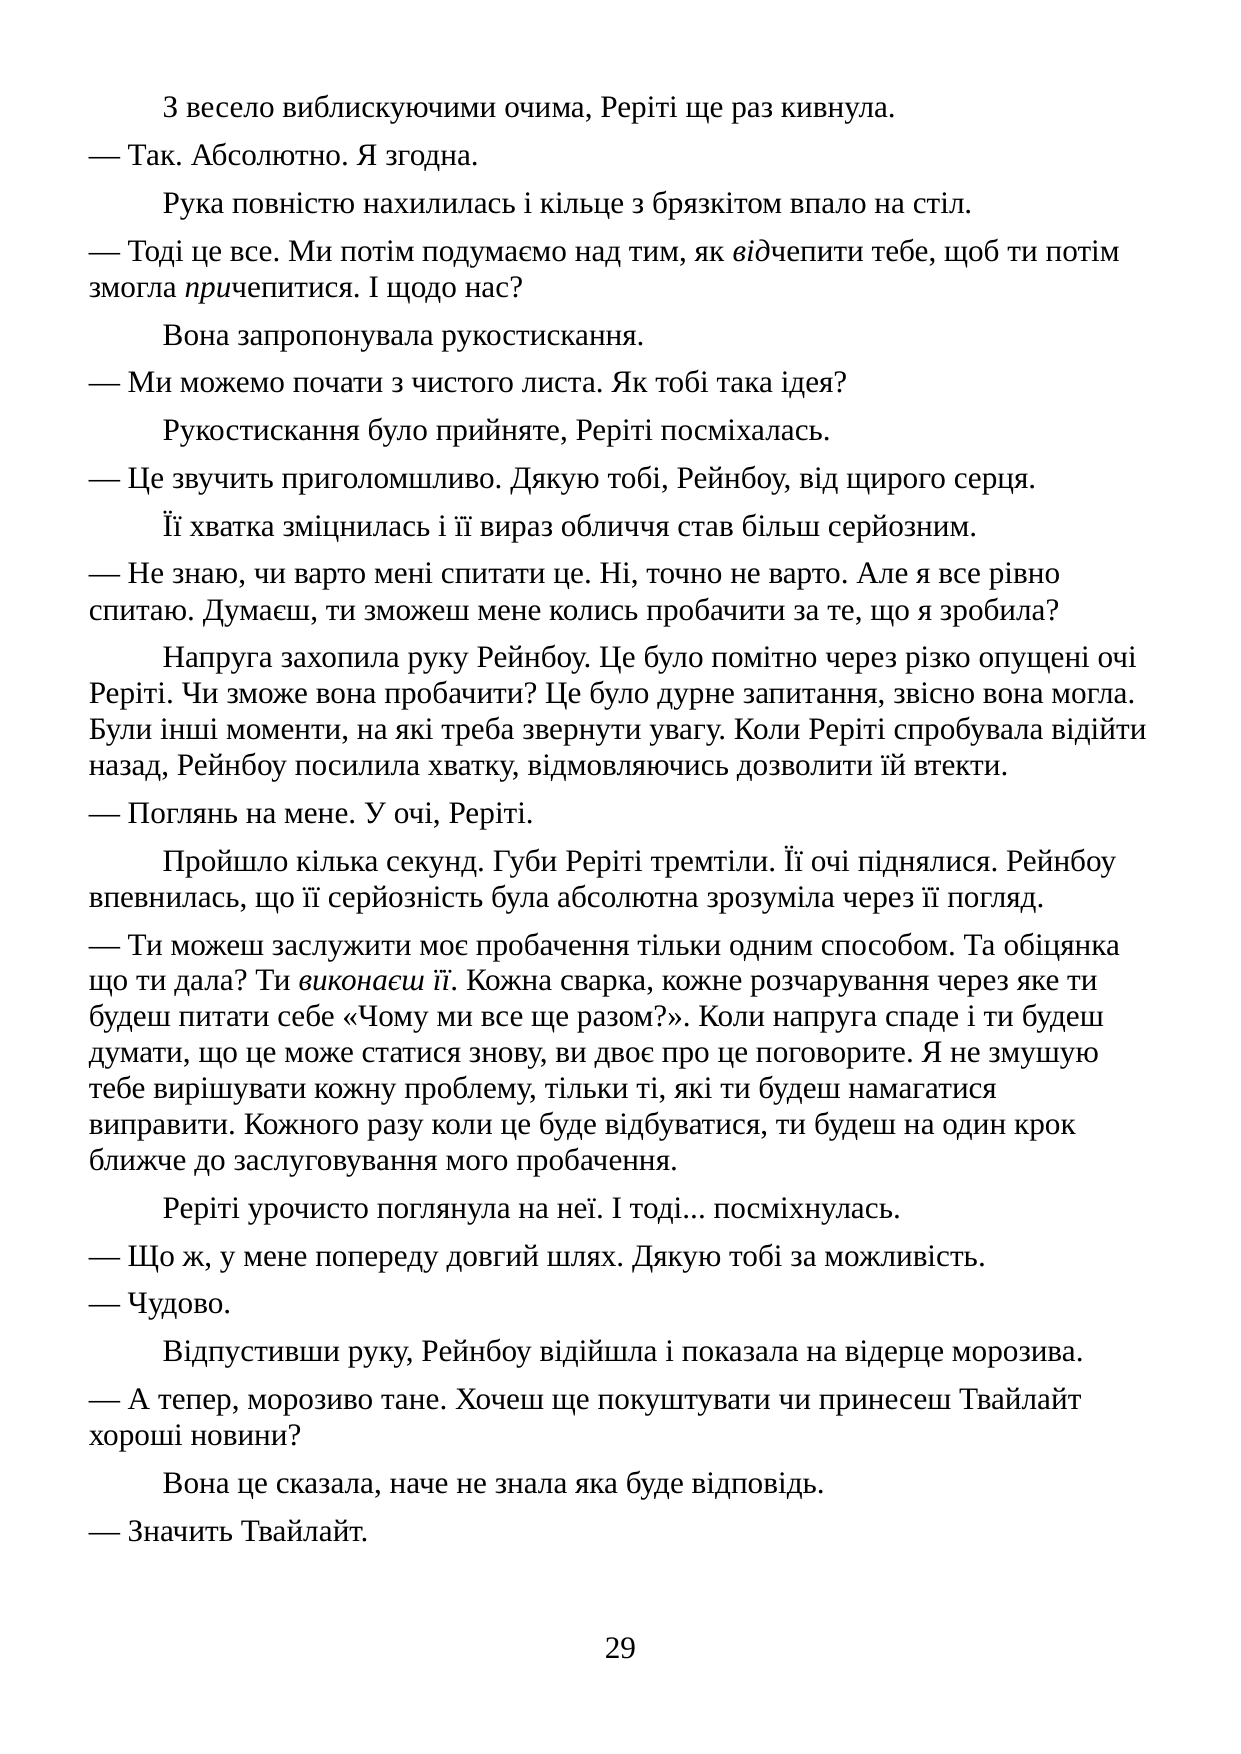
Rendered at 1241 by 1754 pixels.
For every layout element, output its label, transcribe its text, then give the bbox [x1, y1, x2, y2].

text З весело виблискуючими очима, Реріті ще раз кивнула. [88, 88, 1152, 124]
text — Ти можеш заслужити моє пробачення тільки одним способом. Та обіцянка що ти дала? Ти виконаєш її. Кожна сварка, кожне розчарування через яке ти будеш питати себе «Чому ми все ще разом?». Коли напруга спаде і ти будеш думати, що це може статися знову, ви двоє про це поговорите. Я не змушую тебе вирішувати кожну проблему, тільки ті, які ти будеш намагатися виправити. Кожного разу коли це буде відбуватися, ти будеш на один крок ближче до заслуговування мого пробачення. [88, 926, 1152, 1177]
text Вона запропонувала рукостискання. [88, 316, 1152, 352]
text — Що ж, у мене попереду довгий шлях. Дякую тобі за можливість. [88, 1237, 1152, 1273]
text — Це звучить приголомшливо. Дякую тобі, Рейнбоу, від щирого серця. [88, 459, 1152, 495]
text — Ми можемо почати з чистого листа. Як тобі така ідея? [88, 363, 1152, 399]
text Напруга захопила руку Рейнбоу. Це було помітно через різко опущені очі Реріті. Чи зможе вона пробачити? Це було дурне запитання, звісно вона могла. Були інші моменти, на які треба звернути увагу. Коли Реріті спробувала відійти назад, Рейнбоу посилила хватку, відмовляючись дозволити їй втекти. [88, 638, 1152, 782]
text Пройшло кілька секунд. Губи Реріті тремтіли. Її очі піднялися. Рейнбоу впевнилась, що її серйозність була абсолютна зрозуміла через її погляд. [88, 842, 1152, 914]
text — Так. Абсолютно. Я згодна. [88, 136, 1152, 172]
text Відпустивши руку, Рейнбоу відійшла і показала на відерце морозива. [88, 1333, 1152, 1368]
text Її хватка зміцнилась і її вираз обличчя став більш серйозним. [88, 507, 1152, 543]
text Вона це сказала, наче не знала яка буде відповідь. [88, 1464, 1152, 1500]
text — А тепер, морозиво тане. Хочеш ще покуштувати чи принесеш Твайлайт хороші новини? [88, 1380, 1152, 1452]
text Реріті урочисто поглянула на неї. І тоді... посміхнулась. [88, 1189, 1152, 1225]
text — Значить Твайлайт. [88, 1512, 1152, 1548]
text — Чудово. [88, 1285, 1152, 1321]
text Рукостискання було прийняте, Реріті посміхалась. [88, 411, 1152, 447]
text — Не знаю, чи варто мені спитати це. Ні, точно не варто. Але я все рівно спитаю. Думаєш, ти зможеш мене колись пробачити за те, що я зробила? [88, 555, 1152, 627]
text — Тоді це все. Ми потім подумаємо над тим, як відчепити тебе, щоб ти потім змогла причепитися. І щодо нас? [88, 232, 1152, 304]
text — Поглянь на мене. У очі, Реріті. [88, 794, 1152, 830]
text Рука повністю нахилилась і кільце з брязкітом впало на стіл. [88, 184, 1152, 220]
